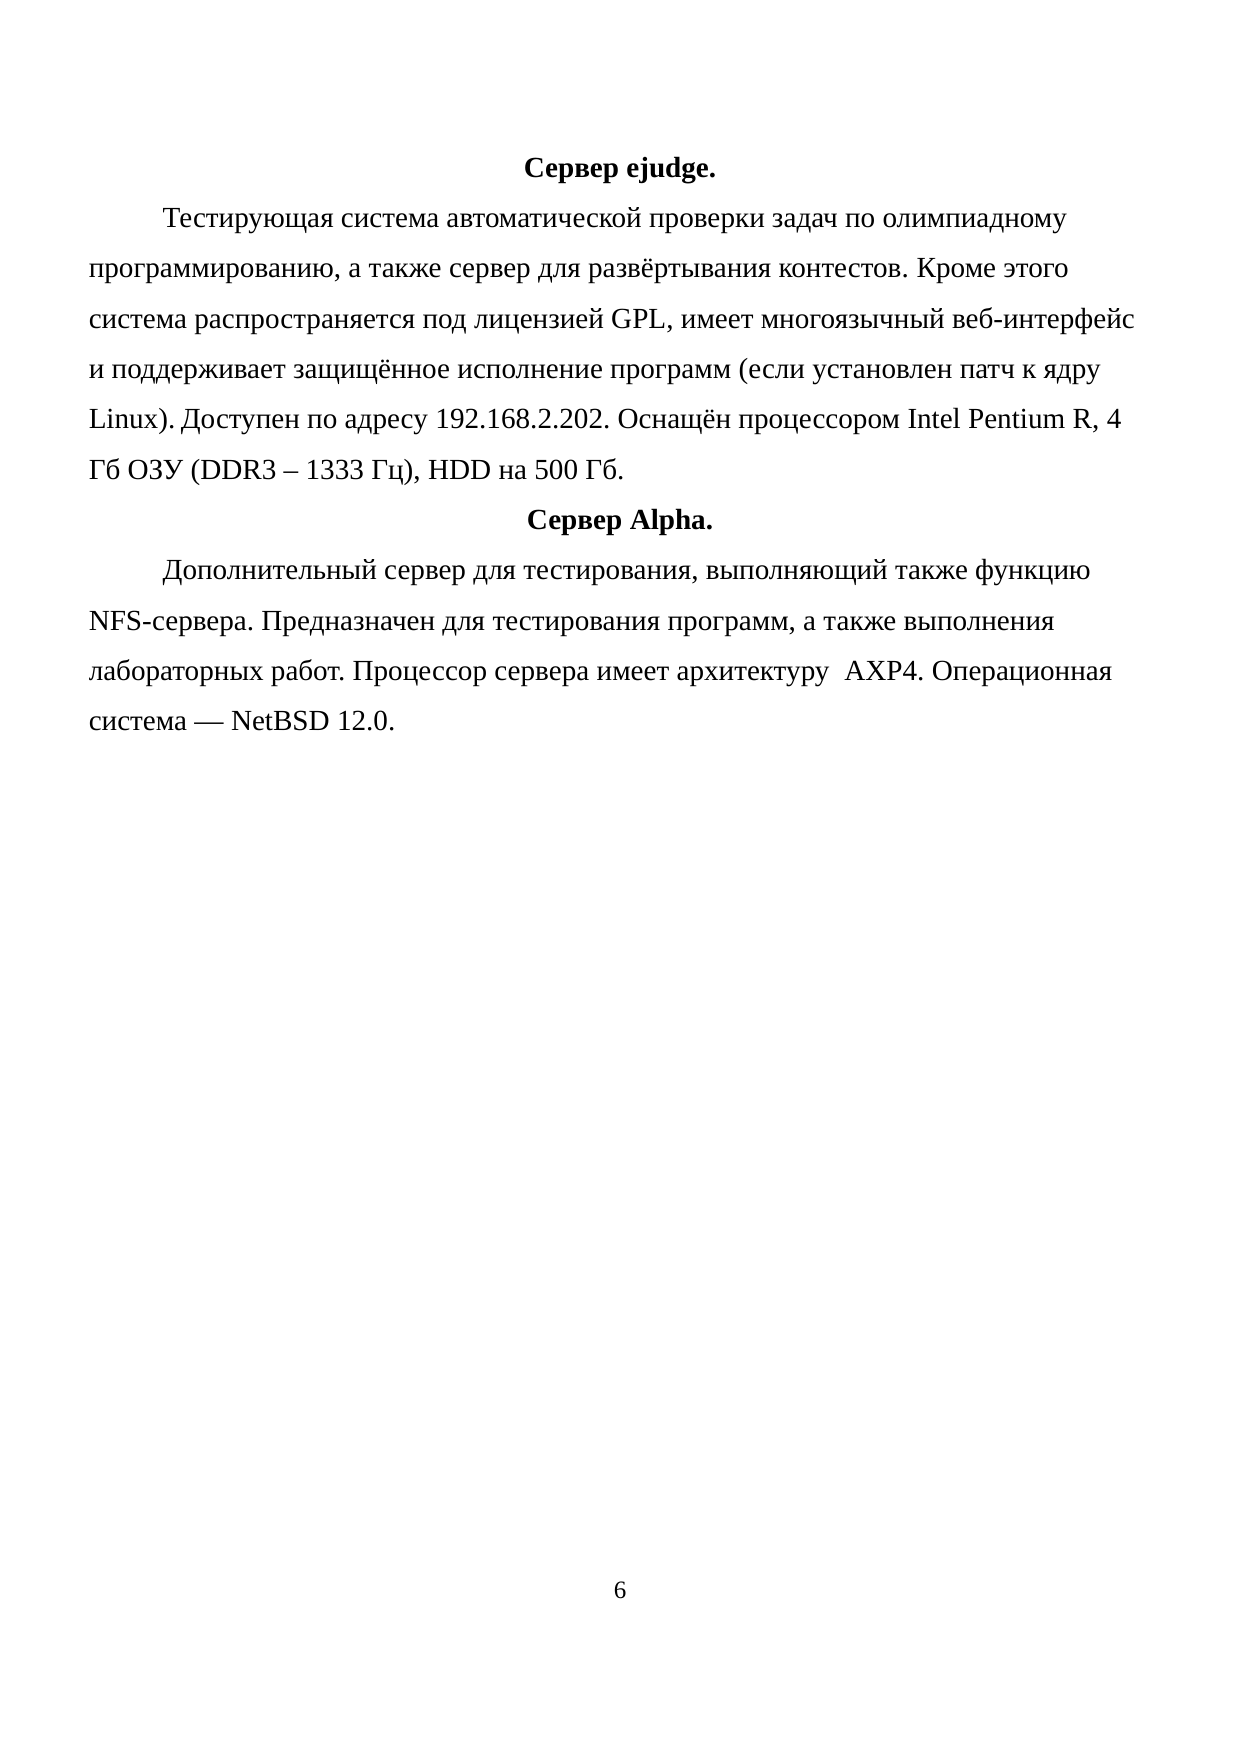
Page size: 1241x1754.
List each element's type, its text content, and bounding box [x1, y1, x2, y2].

text Сервер Alpha. [88, 502, 1151, 536]
text Тестирующая система автоматической проверки задач по олимпиадному программированию, а также сервер для развёртывания контестов. Кроме этого система распространяется под лицензией GPL, имеет многоязычный веб-интерфейс и поддерживает защищённое исполнение программ (если установлен патч к ядру Linux). Доступен по адресу 192.168.2.202. Оснащён процессором Intel Pentium R, 4 Гб ОЗУ (DDR3 – 1333 Гц), HDD на 500 Гб. [88, 200, 1151, 485]
text Сервер ejudge. [88, 150, 1151, 183]
text Дополнительный сервер для тестирования, выполняющий также функцию NFS-сервера. Предназначен для тестирования программ, а также выполнения лабораторных работ. Процессор сервера имеет архитектуру AXP4. Операционная система — NetBSD 12.0. [88, 552, 1151, 737]
